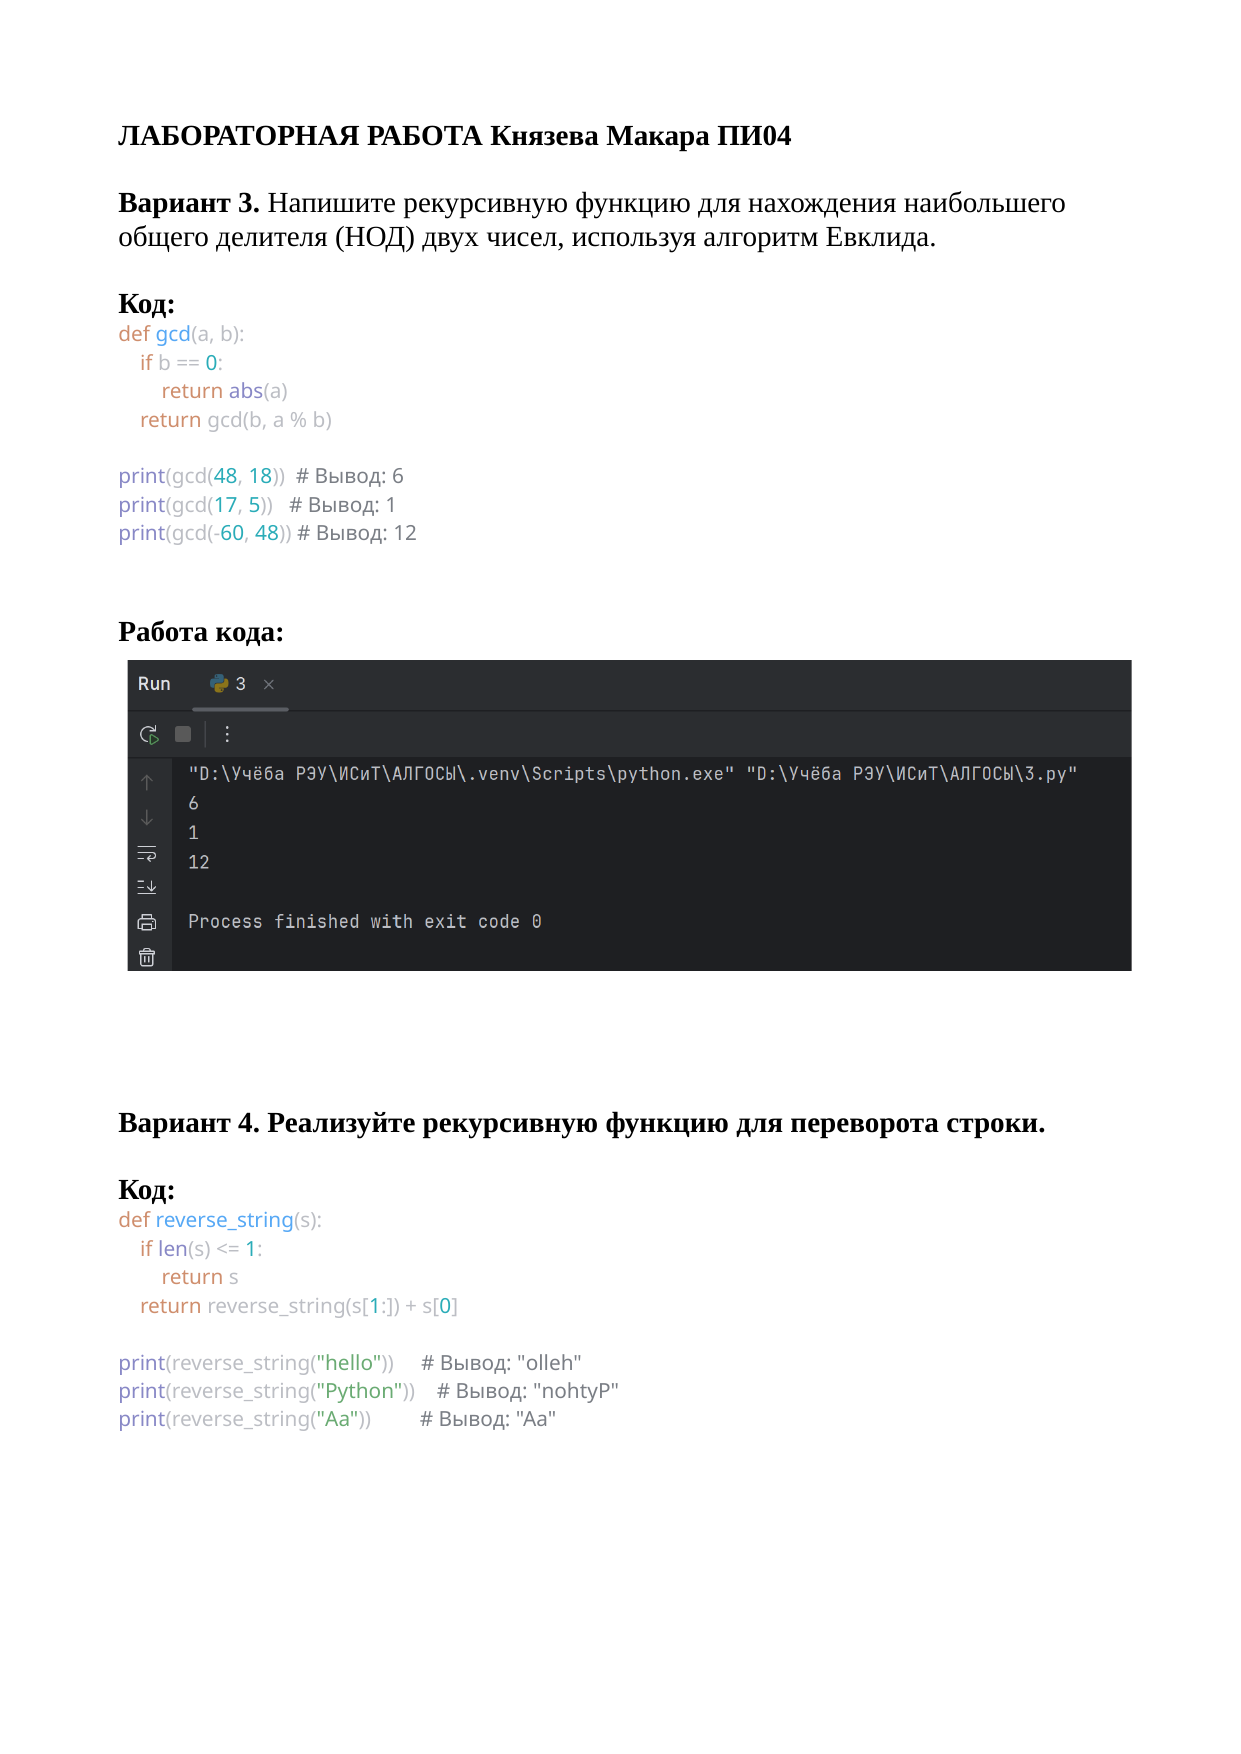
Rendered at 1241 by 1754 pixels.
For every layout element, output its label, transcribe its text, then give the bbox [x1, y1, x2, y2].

text Вариант 3. Напишите рекурсивную функцию для нахождения наибольшего общего делителя (НОД) двух чисел, используя алгоритм Евклида. [118, 185, 1122, 252]
text Работа кода: [118, 614, 1122, 1071]
text Код: def gcd(a, b): if b == 0: return abs(a) return gcd(b, a % b) print(gcd(48, 18)) # Вывод: 6 print(gcd(17, 5)) # Вывод: 1 print(gcd(-60, 48)) # Вывод: 12 [118, 286, 1122, 547]
text Вариант 4. Реализуйте рекурсивную функцию для переворота строки. [118, 1105, 1122, 1138]
text ЛАБОРАТОРНАЯ РАБОТА Князева Макара ПИ04 [118, 118, 1122, 152]
text Код: def reverse_string(s): if len(s) <= 1: return s return reverse_string(s[1:]) + s[0] print(reverse_string("hello")) # Вывод: "olleh" print(reverse_string("Python")) # Вывод: "nohtyP" print(reverse_string("Аa")) # Вывод: "Аa" [118, 1172, 1122, 1462]
picture [127, 660, 1132, 971]
